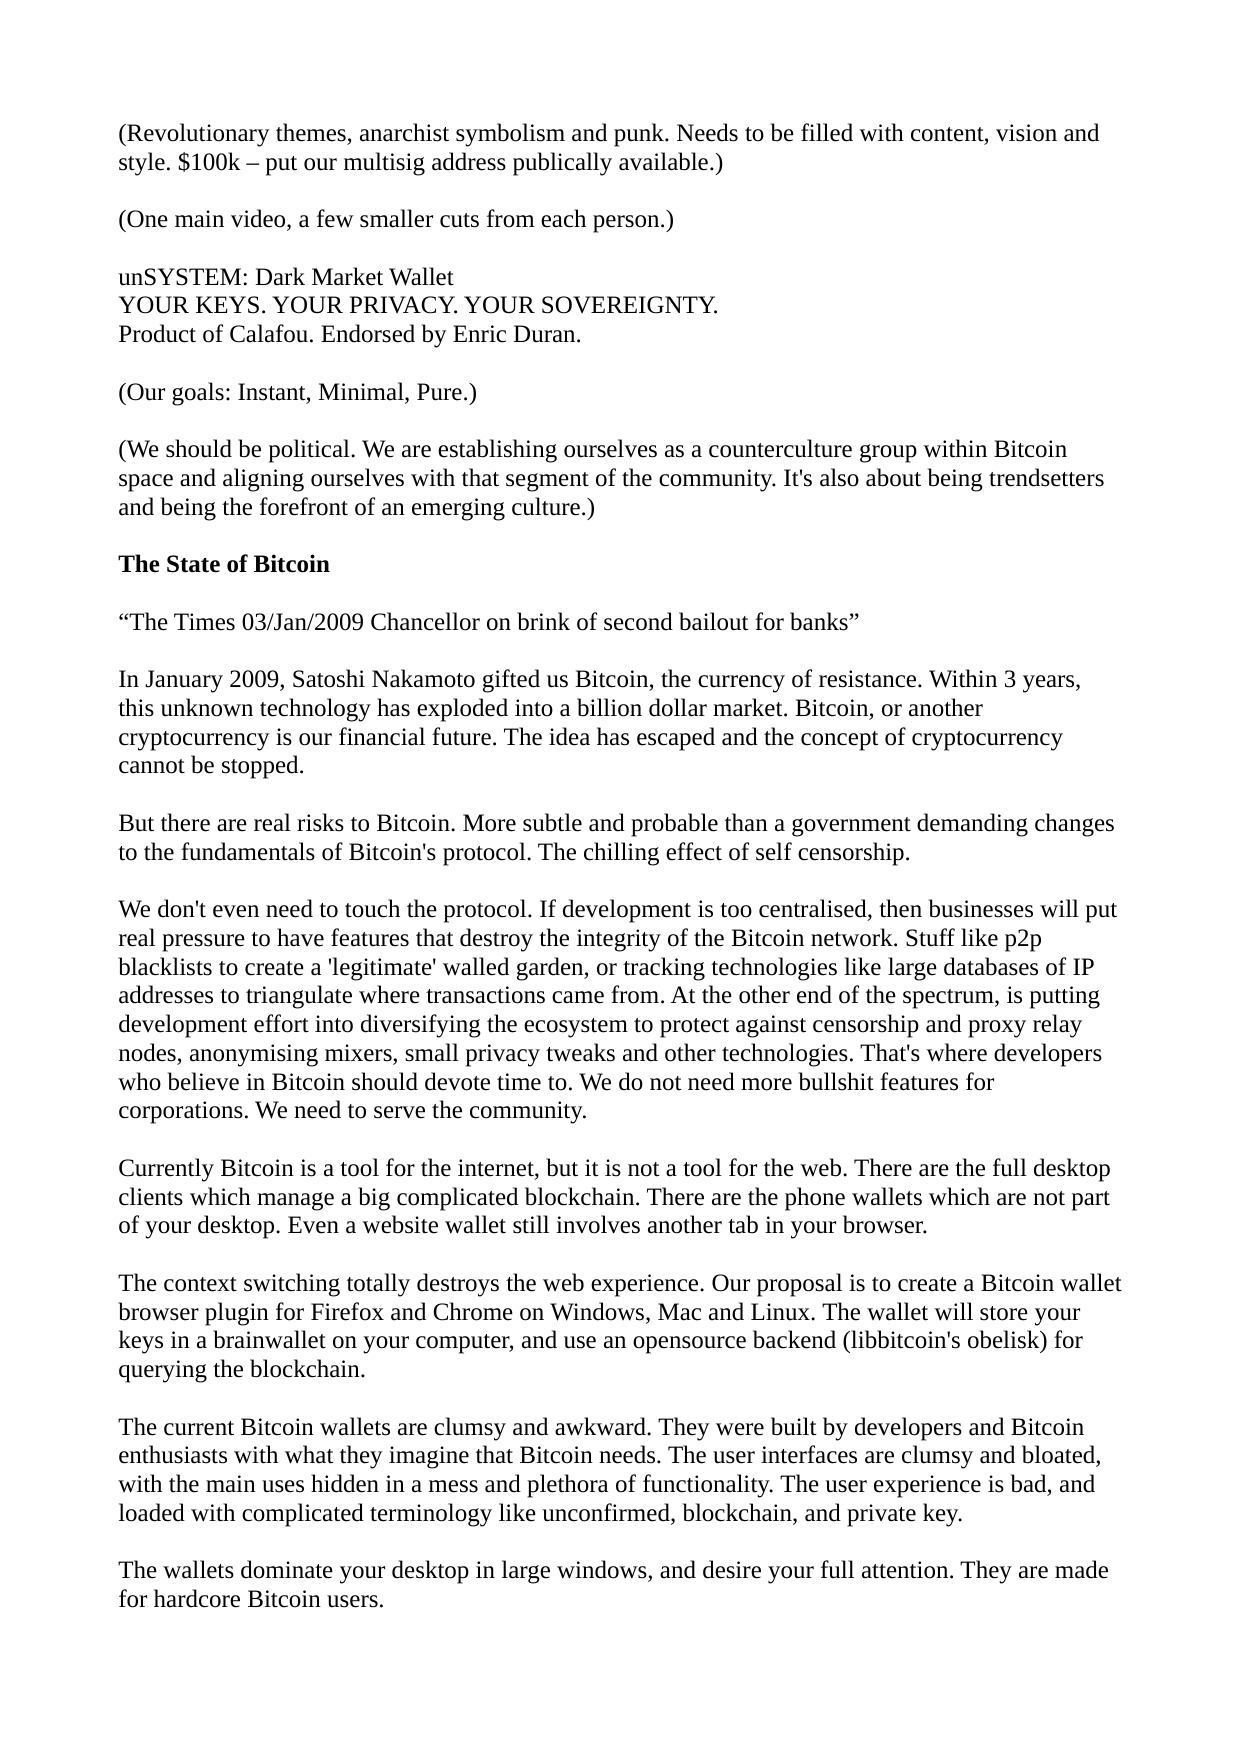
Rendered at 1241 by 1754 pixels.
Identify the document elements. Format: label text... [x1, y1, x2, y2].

text Product of Calafou. Endorsed by Enric Duran. [118, 319, 1122, 348]
text (Our goals: Instant, Minimal, Pure.) [118, 377, 1122, 406]
text (Revolutionary themes, anarchist symbolism and punk. Needs to be filled with content, vision and style. $100k – put our multisig address publically available.) [118, 118, 1122, 176]
text (We should be political. We are establishing ourselves as a counterculture group within Bitcoin space and aligning ourselves with that segment of the community. It's also about being trendsetters and being the forefront of an emerging culture.) [118, 434, 1122, 521]
text The context switching totally destroys the web experience. Our proposal is to create a Bitcoin wallet browser plugin for Firefox and Chrome on Windows, Mac and Linux. The wallet will store your keys in a brainwallet on your computer, and use an opensource backend (libbitcoin's obelisk) for querying the blockchain. [118, 1268, 1122, 1383]
text The State of Bitcoin [118, 549, 1122, 578]
text YOUR KEYS. YOUR PRIVACY. YOUR SOVEREIGNTY. [118, 291, 1122, 319]
text We don't even need to touch the protocol. If development is too centralised, then businesses will put real pressure to have features that destroy the integrity of the Bitcoin network. Stuff like p2p blacklists to create a 'legitimate' walled garden, or tracking technologies like large databases of IP addresses to triangulate where transactions came from. At the other end of the spectrum, is putting development effort into diversifying the ecosystem to protect against censorship and proxy relay nodes, anonymising mixers, small privacy tweaks and other technologies. That's where developers who believe in Bitcoin should devote time to. We do not need more bullshit features for corporations. We need to serve the community. [118, 894, 1122, 1124]
text But there are real risks to Bitcoin. More subtle and probable than a government demanding changes to the fundamentals of Bitcoin's protocol. The chilling effect of self censorship. [118, 808, 1122, 866]
text In January 2009, Satoshi Nakamoto gifted us Bitcoin, the currency of resistance. Within 3 years, this unknown technology has exploded into a billion dollar market. Bitcoin, or another cryptocurrency is our financial future. The idea has escaped and the concept of cryptocurrency cannot be stopped. [118, 664, 1122, 779]
text unSYSTEM: Dark Market Wallet [118, 262, 1122, 291]
text The current Bitcoin wallets are clumsy and awkward. They were built by developers and Bitcoin enthusiasts with what they imagine that Bitcoin needs. The user interfaces are clumsy and bloated, with the main uses hidden in a mess and plethora of functionality. The user experience is bad, and loaded with complicated terminology like unconfirmed, blockchain, and private key. [118, 1412, 1122, 1527]
text (One main video, a few smaller cuts from each person.) [118, 204, 1122, 233]
text Currently Bitcoin is a tool for the internet, but it is not a tool for the web. There are the full desktop clients which manage a big complicated blockchain. There are the phone wallets which are not part of your desktop. Even a website wallet still involves another tab in your browser. [118, 1153, 1122, 1239]
text “The Times 03/Jan/2009 Chancellor on brink of second bailout for banks” [118, 607, 1122, 636]
text The wallets dominate your desktop in large windows, and desire your full attention. They are made for hardcore Bitcoin users. [118, 1556, 1122, 1613]
